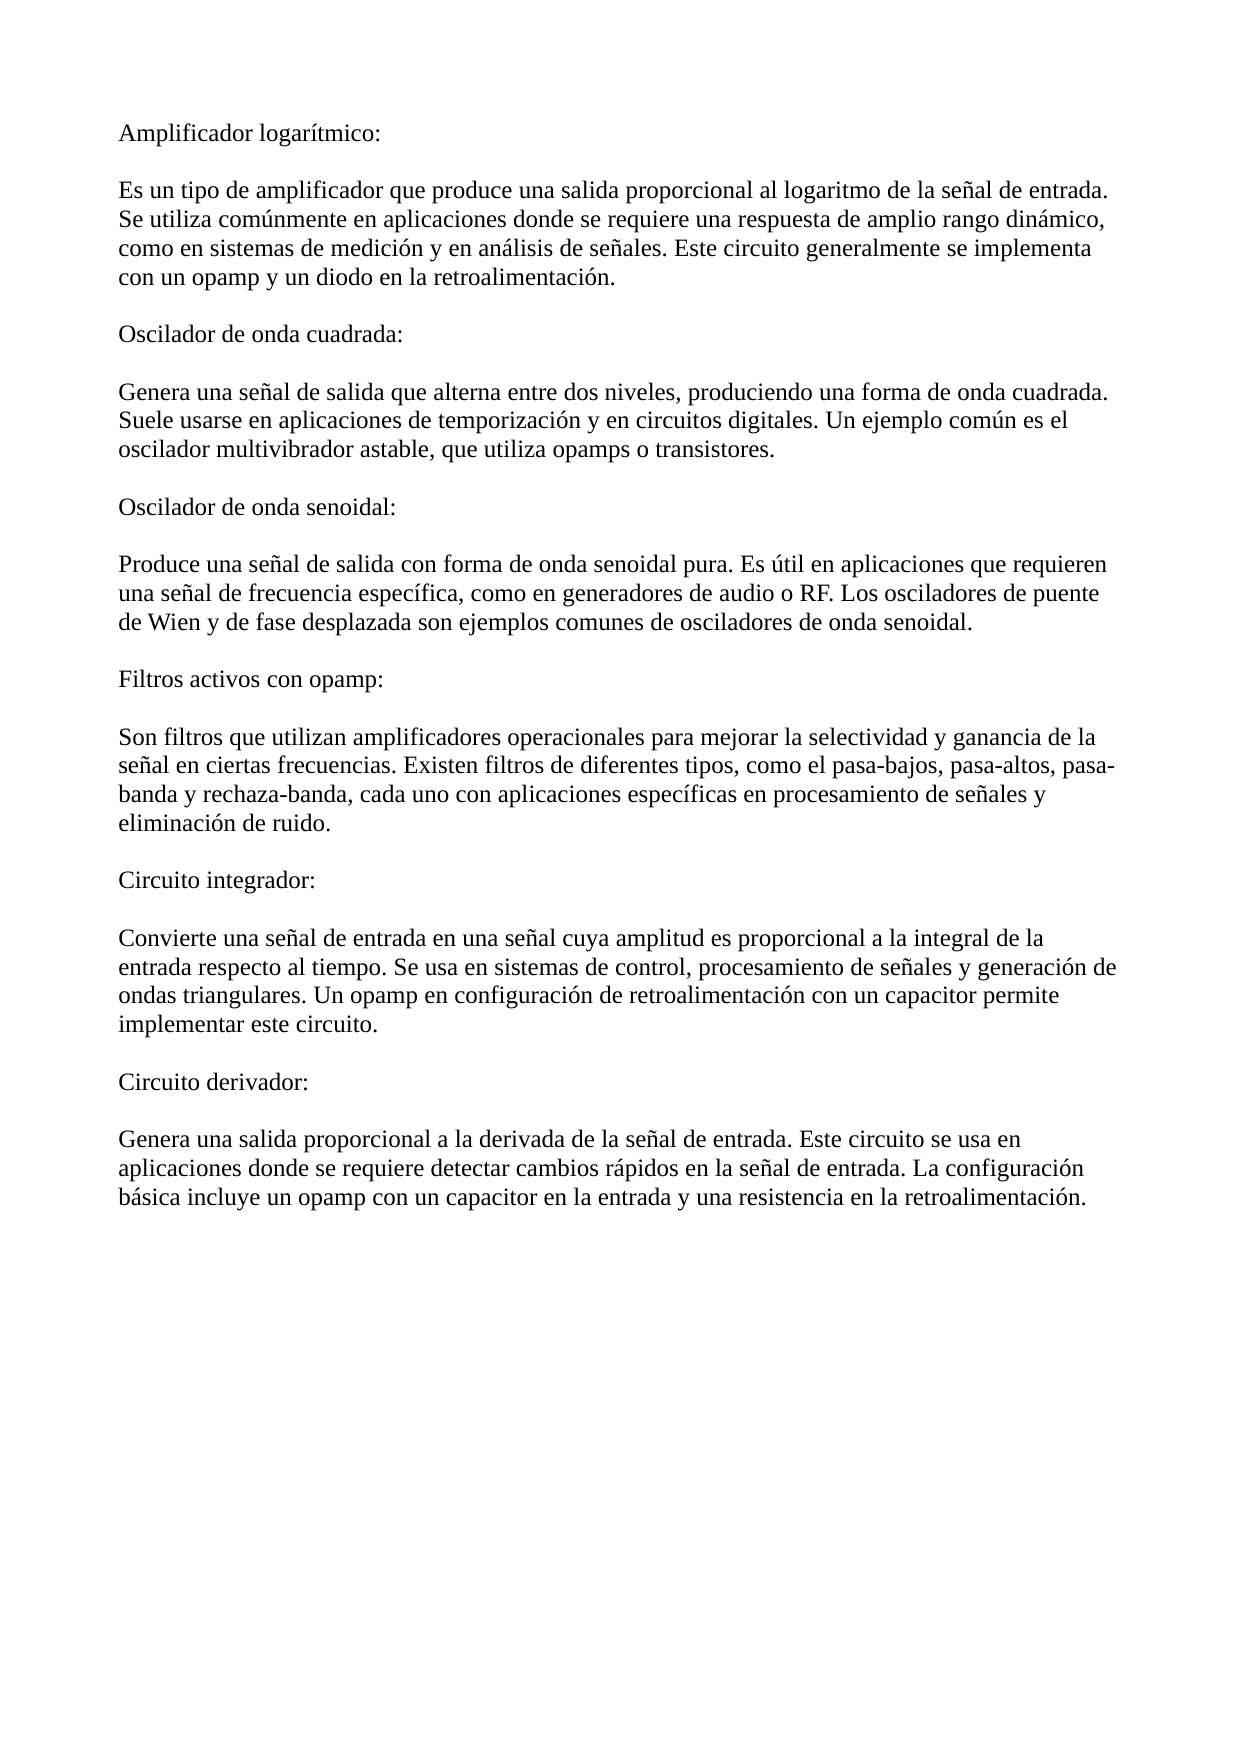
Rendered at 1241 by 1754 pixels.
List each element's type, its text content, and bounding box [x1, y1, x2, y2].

text Filtros activos con opamp: [118, 664, 1122, 693]
text Oscilador de onda cuadrada: [118, 319, 1122, 348]
text Amplificador logarítmico: [118, 118, 1122, 147]
text Convierte una señal de entrada en una señal cuya amplitud es proporcional a la integral de la entrada respecto al tiempo. Se usa en sistemas de control, procesamiento de señales y generación de ondas triangulares. Un opamp en configuración de retroalimentación con un capacitor permite implementar este circuito. [118, 923, 1122, 1038]
text Genera una salida proporcional a la derivada de la señal de entrada. Este circuito se usa en aplicaciones donde se requiere detectar cambios rápidos en la señal de entrada. La configuración básica incluye un opamp con un capacitor en la entrada y una resistencia en la retroalimentación. [118, 1124, 1122, 1211]
text Es un tipo de amplificador que produce una salida proporcional al logaritmo de la señal de entrada. Se utiliza comúnmente en aplicaciones donde se requiere una respuesta de amplio rango dinámico, como en sistemas de medición y en análisis de señales. Este circuito generalmente se implementa con un opamp y un diodo en la retroalimentación. [118, 176, 1122, 319]
text Genera una señal de salida que alterna entre dos niveles, produciendo una forma de onda cuadrada. Suele usarse en aplicaciones de temporización y en circuitos digitales. Un ejemplo común es el oscilador multivibrador astable, que utiliza opamps o transistores. [118, 377, 1122, 463]
text Circuito derivador: [118, 1067, 1122, 1096]
text Oscilador de onda senoidal: [118, 492, 1122, 521]
text Produce una señal de salida con forma de onda senoidal pura. Es útil en aplicaciones que requieren una señal de frecuencia específica, como en generadores de audio o RF. Los osciladores de puente de Wien y de fase desplazada son ejemplos comunes de osciladores de onda senoidal. [118, 549, 1122, 636]
text Circuito integrador: [118, 866, 1122, 894]
text Son filtros que utilizan amplificadores operacionales para mejorar la selectividad y ganancia de la señal en ciertas frecuencias. Existen filtros de diferentes tipos, como el pasa-bajos, pasa-altos, pasa-banda y rechaza-banda, cada uno con aplicaciones específicas en procesamiento de señales y eliminación de ruido. [118, 722, 1122, 837]
